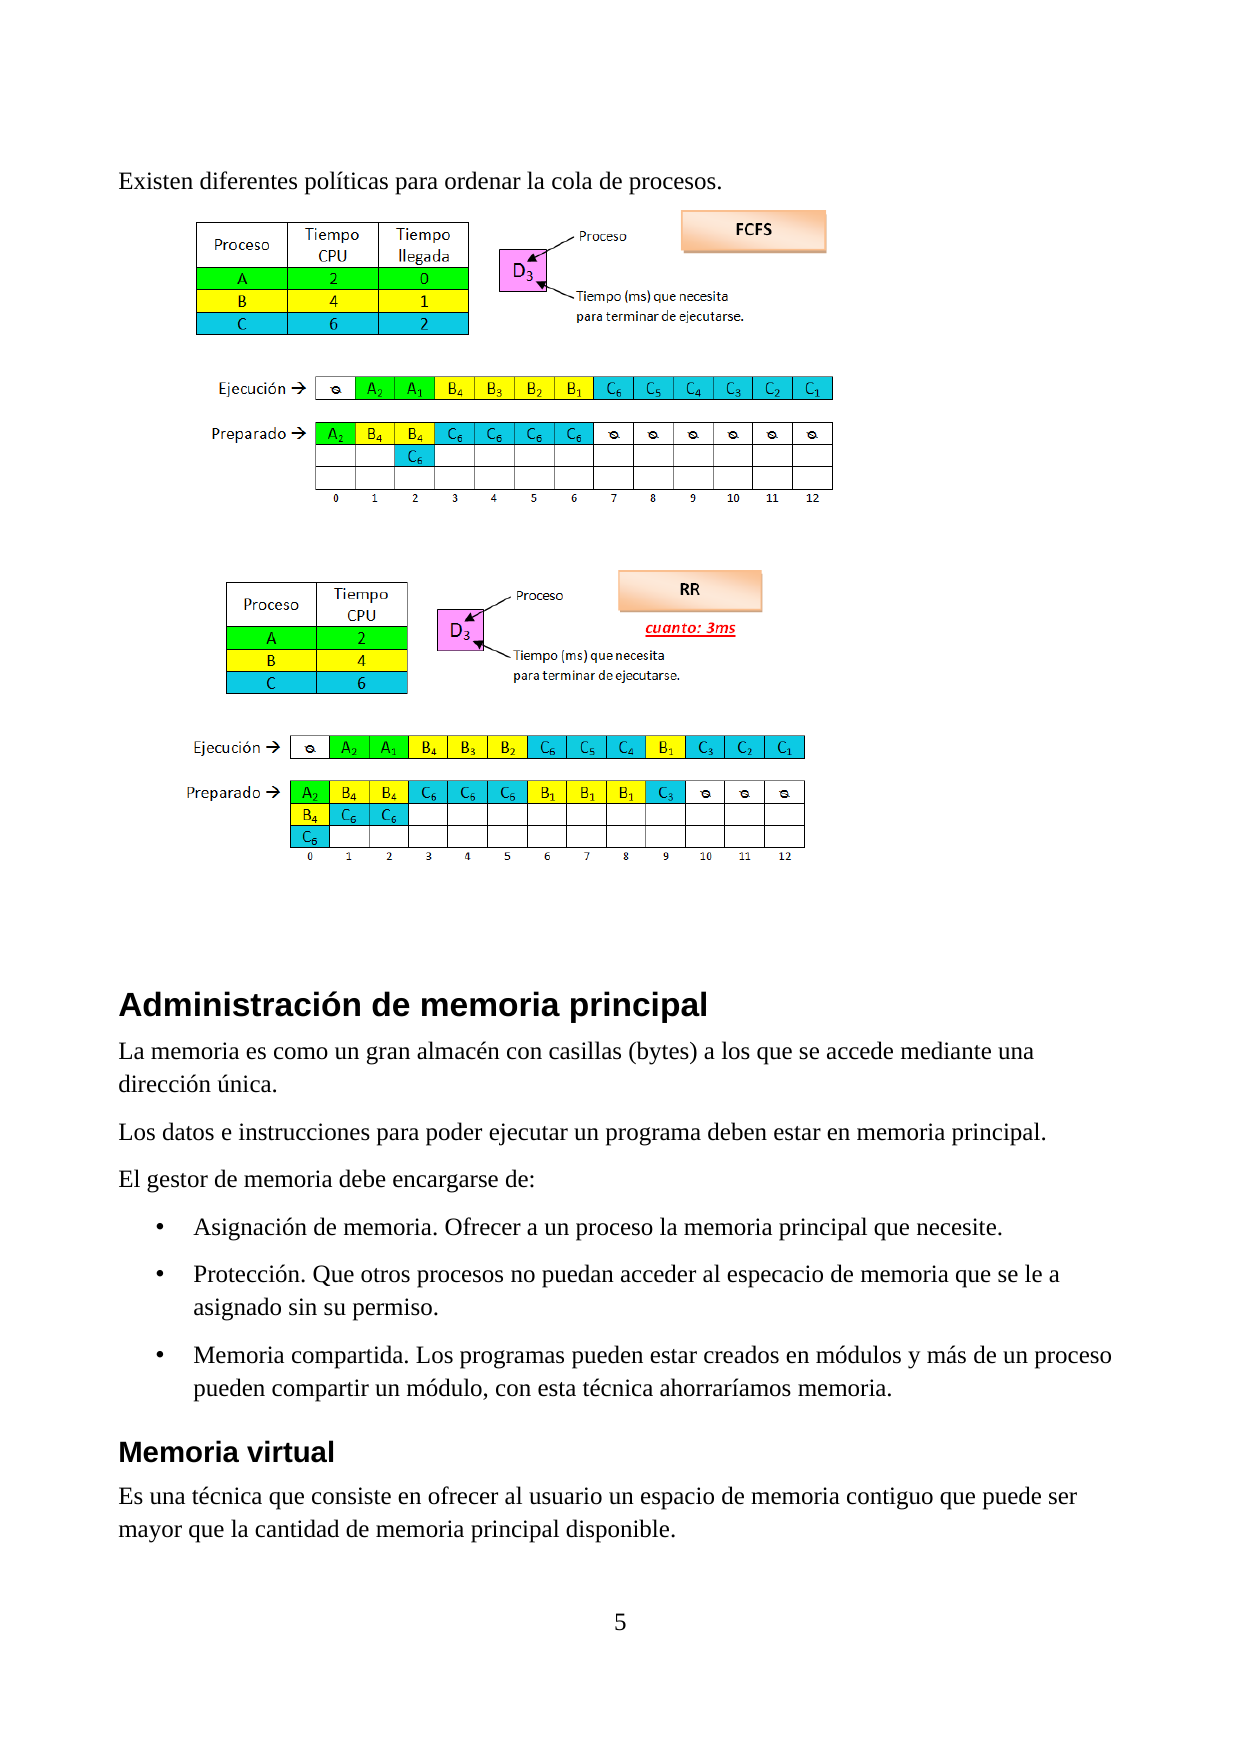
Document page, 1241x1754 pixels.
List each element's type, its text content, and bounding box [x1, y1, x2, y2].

picture [176, 560, 813, 865]
text Los datos e instrucciones para poder ejecutar un programa deben estar en memoria principal. [118, 1117, 1122, 1145]
list Protección. Que otros procesos no puedan acceder al especacio de memoria que se le a asignado sin su permiso. [156, 1259, 1122, 1321]
text Es una técnica que consiste en ofrecer al usuario un espacio de memoria contiguo que puede ser mayor que la cantidad de memoria principal disponible. [118, 1481, 1122, 1543]
subtitle Memoria virtual [118, 1435, 1122, 1469]
list Asignación de memoria. Ofrecer a un proceso la memoria principal que necesite. [156, 1212, 1122, 1241]
text La memoria es como un gran almacén con casillas (bytes) a los que se accede mediante una dirección única. [118, 1036, 1122, 1098]
list Memoria compartida. Los programas pueden estar creados en módulos y más de un proceso pueden compartir un módulo, con esta técnica ahorraríamos memoria. [156, 1340, 1122, 1402]
text El gestor de memoria debe encargarse de: [118, 1164, 1122, 1193]
text Existen diferentes políticas para ordenar la cola de procesos. [118, 166, 1122, 194]
picture [189, 201, 840, 511]
subtitle Administración de memoria principal [118, 985, 1122, 1023]
